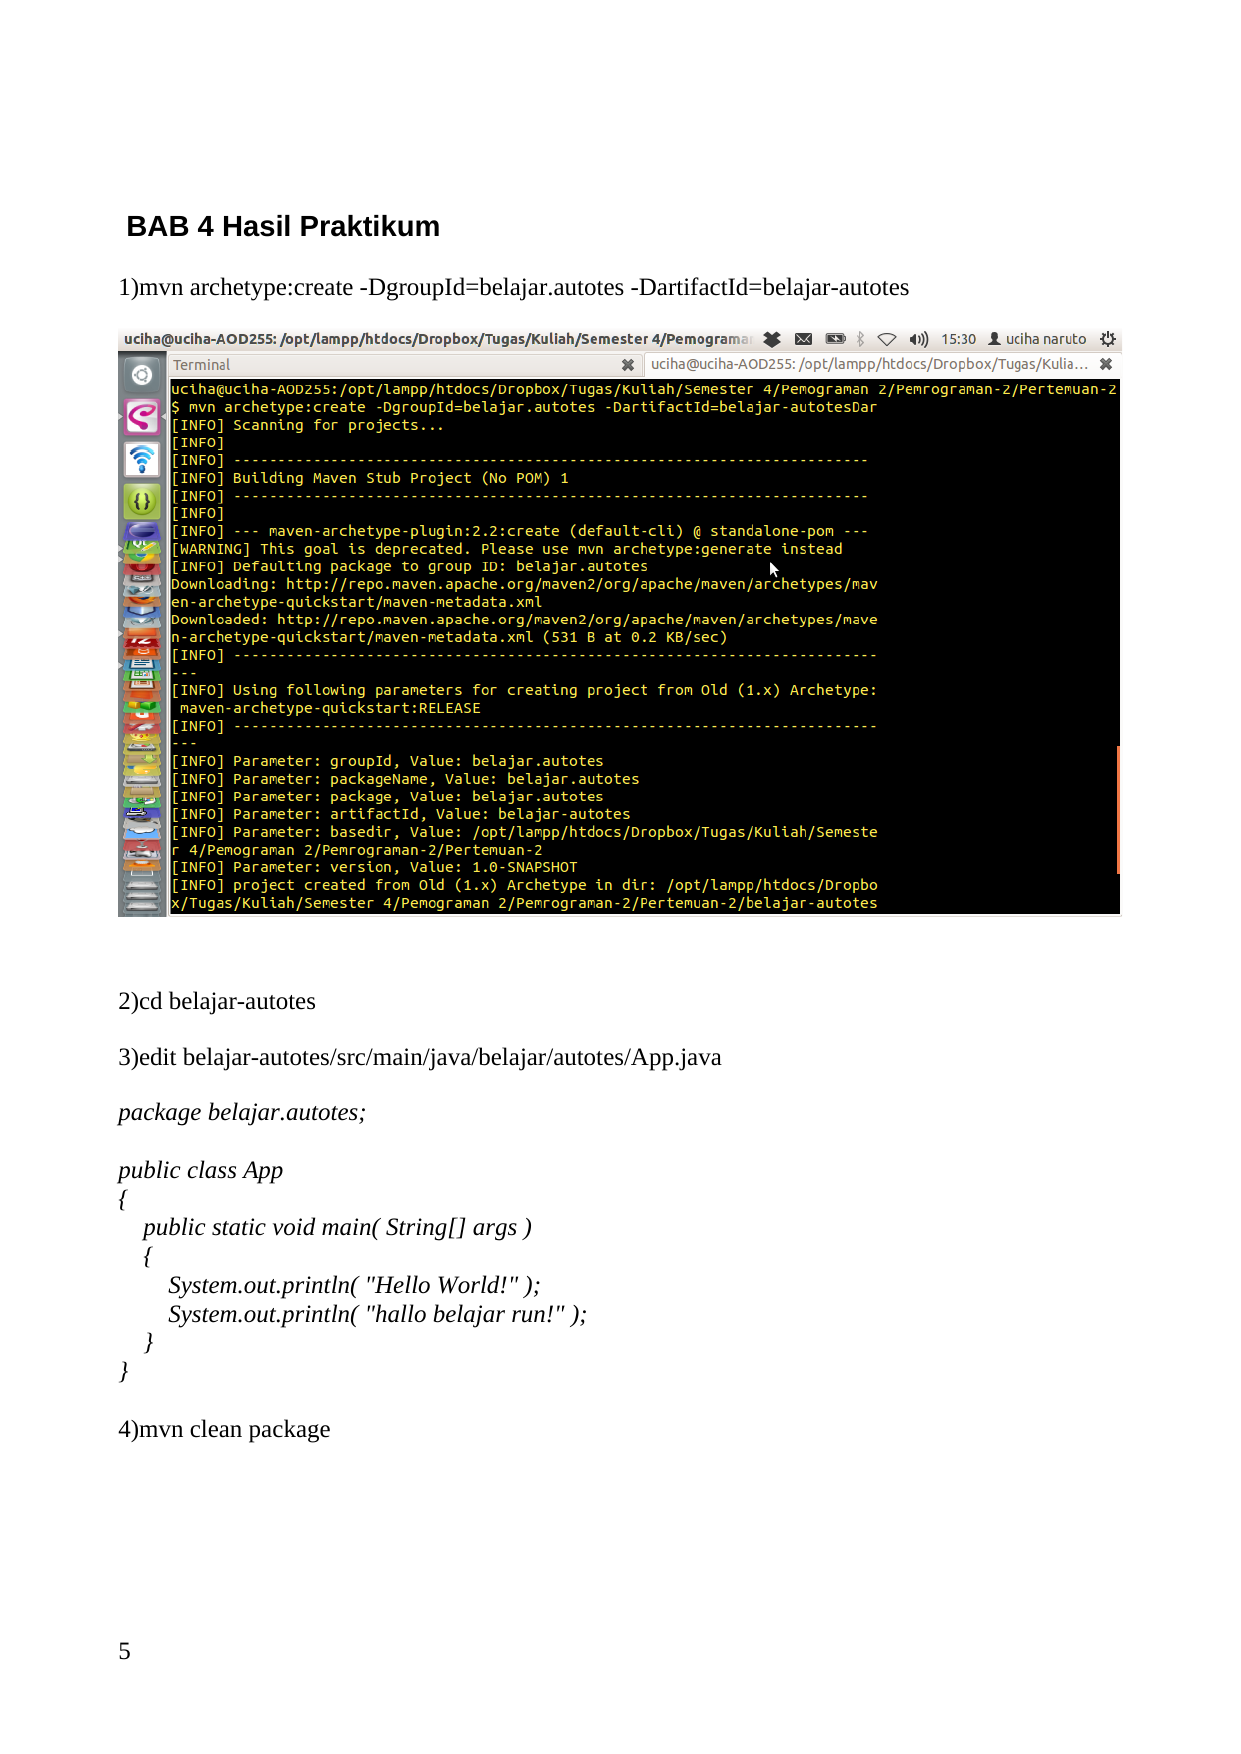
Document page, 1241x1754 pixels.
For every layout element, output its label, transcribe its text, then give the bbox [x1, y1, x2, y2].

list edit belajar-autotes/src/main/java/belajar/autotes/App.java [118, 1042, 1122, 1071]
list cd belajar-autotes [118, 986, 1122, 1015]
list mvn clean package [118, 1414, 1122, 1442]
text System.out.println( "hallo belajar run!" ); [118, 1299, 1122, 1327]
text package belajar.autotes; [118, 1097, 1122, 1126]
list mvn archetype:create -DgroupId=belajar.autotes -DartifactId=belajar-autotes [118, 272, 1122, 301]
picture [118, 327, 1123, 917]
subtitle Hasil Praktikum [118, 209, 1122, 243]
text public static void main( String[] args ) [118, 1212, 1122, 1241]
text } [118, 1327, 1122, 1356]
text System.out.println( "Hello World!" ); [118, 1270, 1122, 1299]
text { [118, 1241, 1122, 1270]
text } [118, 1356, 1122, 1385]
text { [118, 1184, 1122, 1212]
text public class App [118, 1155, 1122, 1184]
